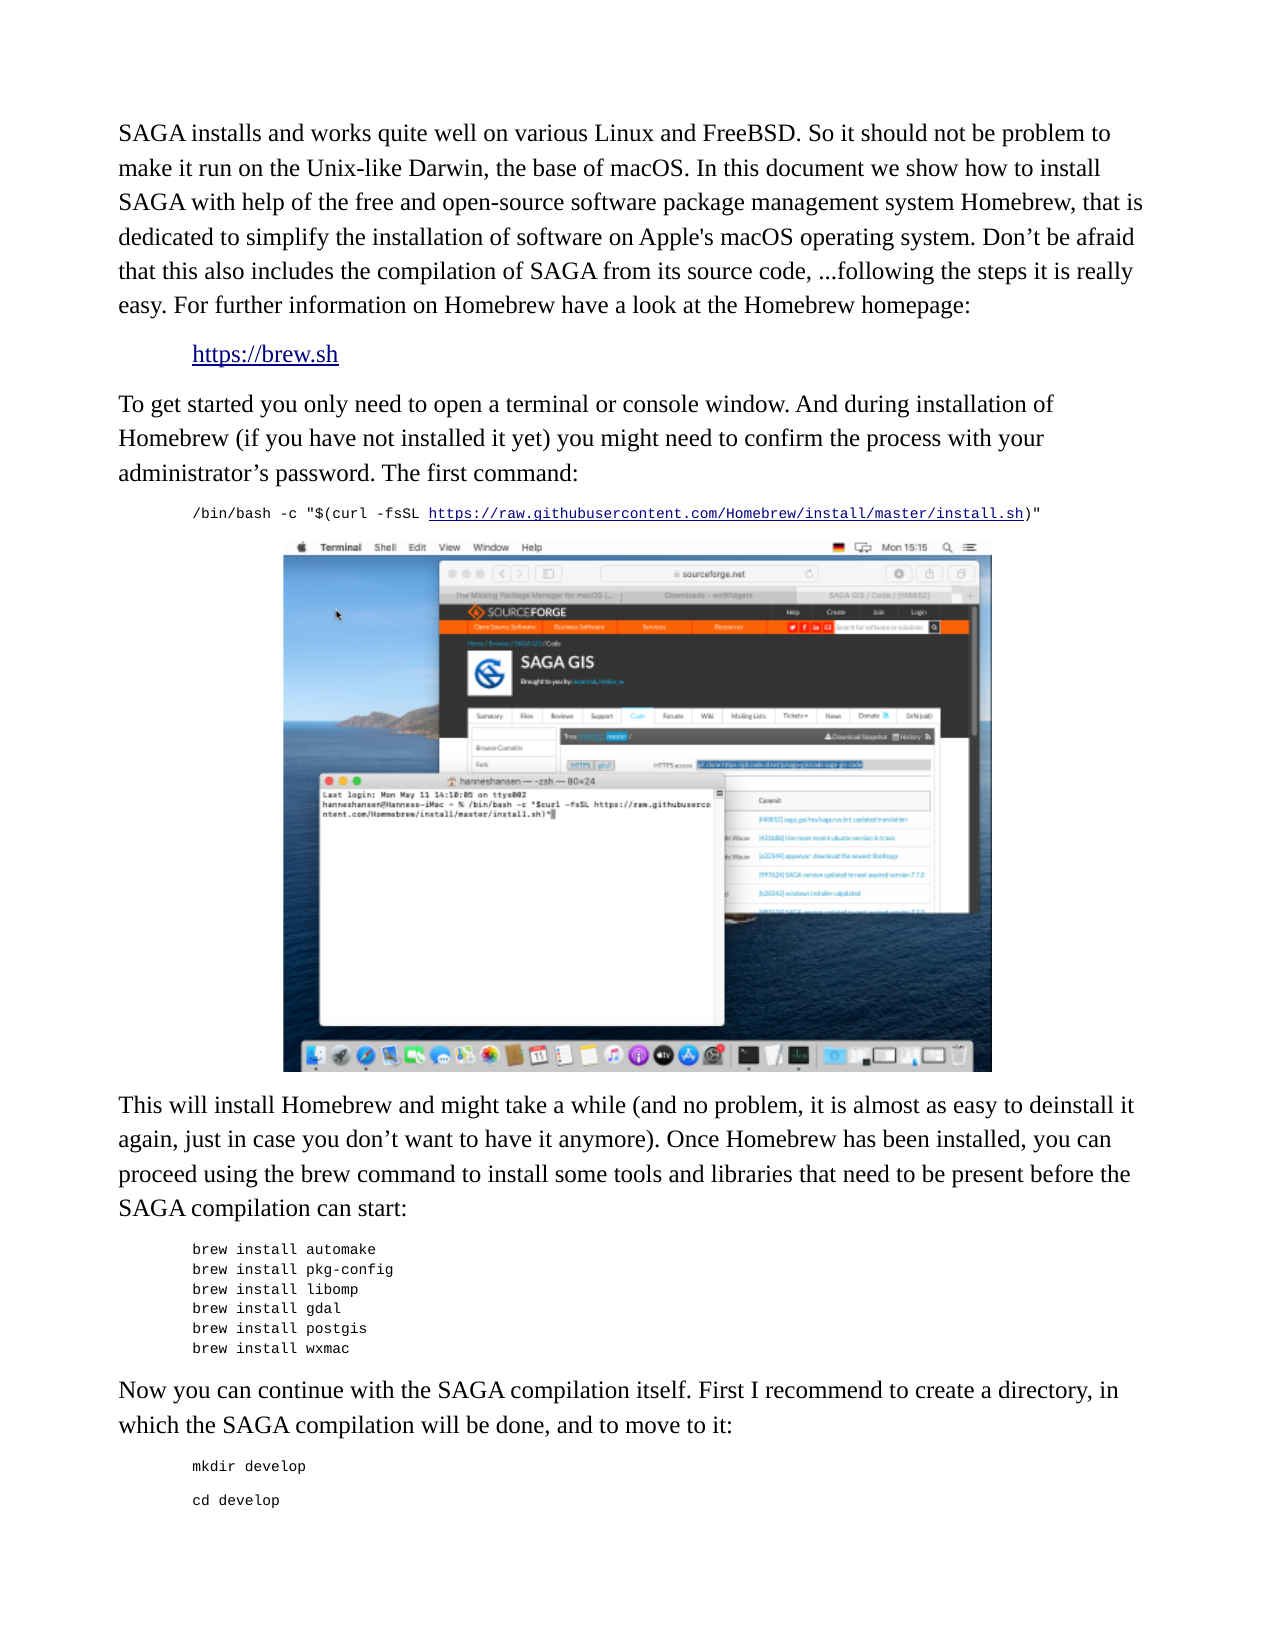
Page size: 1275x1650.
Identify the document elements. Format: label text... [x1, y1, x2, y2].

text This will install Homebrew and might take a while (and no problem, it is almost as easy to deinstall it again, just in case you don’t want to have it anymore). Once Homebrew has been installed, you can proceed using the brew command to install some tools and libraries that need to be present before the SAGA compilation can start: [118, 1090, 1157, 1222]
text brew install automake brew install pkg-config brew install libomp brew install gdal brew install postgis brew install wxmac [118, 1242, 1157, 1358]
text mkdir develop [118, 1459, 1157, 1476]
text /bin/bash -c "$(curl -fsSL https://raw.githubusercontent.com/Homebrew/install/master/install.sh)" [118, 507, 1157, 523]
picture [283, 541, 992, 1072]
text cd develop [118, 1493, 1157, 1510]
text To get started you only need to open a terminal or console window. And during installation of Homebrew (if you have not installed it yet) you might need to confirm the process with your administrator’s password. The first command: [118, 389, 1157, 486]
text Now you can continue with the SAGA compilation itself. First I recommend to create a directory, in which the SAGA compilation will be done, and to move to it: [118, 1376, 1157, 1439]
text https://brew.sh [118, 339, 1157, 368]
text SAGA installs and works quite well on various Linux and FreeBSD. So it should not be problem to make it run on the Unix-like Darwin, the base of macOS. In this document we show how to install SAGA with help of the free and open-source software package management system Homebrew, that is dedicated to simplify the installation of software on Apple's macOS operating system. Don’t be afraid that this also includes the compilation of SAGA from its source code, ...following the steps it is really easy. For further information on Homebrew have a look at the Homebrew homepage: [118, 118, 1157, 319]
